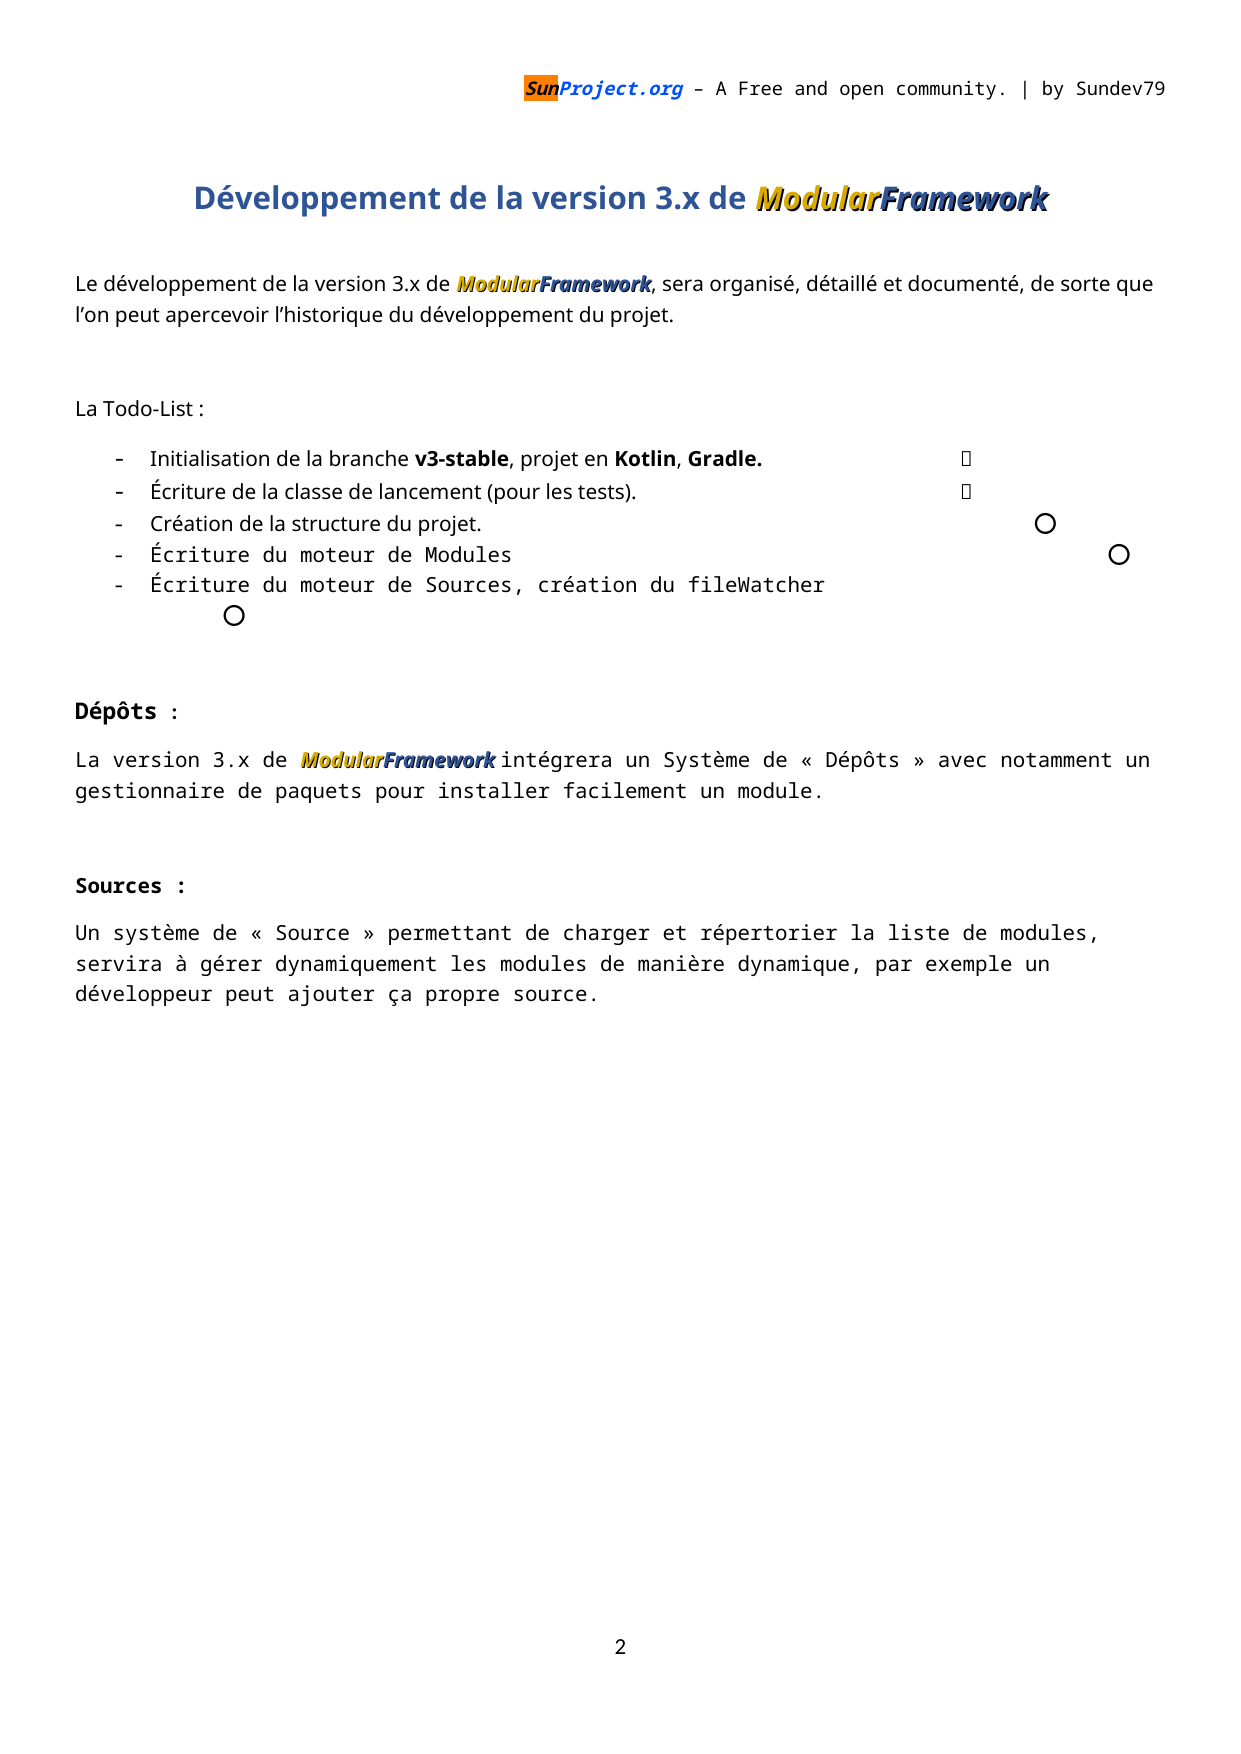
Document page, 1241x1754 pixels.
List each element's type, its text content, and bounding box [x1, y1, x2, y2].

list Initialisation de la branche v3-stable, projet en Kotlin, Gradle. ✅ [112, 442, 1165, 473]
list Écriture de la classe de lancement (pour les tests). ✅ [112, 475, 1165, 507]
text La Todo-List : [75, 394, 1165, 423]
text Sources : [75, 871, 1165, 899]
list Écriture du moteur de Modules ⭕ [112, 540, 1165, 568]
list Création de la structure du projet. ⭕ [112, 509, 1165, 537]
text Dépôts : [75, 695, 1165, 726]
list Écriture du moteur de Sources, création du fileWatcher ⭕ [112, 570, 1165, 629]
text Un système de « Source » permettant de charger et répertorier la liste de modules, servira à gérer dynamiquement les modules de manière dynamique, par exemple un développeur peut ajouter ça propre source. [75, 918, 1165, 1008]
text La version 3.x de ModularFramework intégrera un Système de « Dépôts » avec notamment un gestionnaire de paquets pour installer facilement un module. [75, 746, 1165, 804]
text Le développement de la version 3.x de ModularFramework, sera organisé, détaillé et documenté, de sorte que l’on peut apercevoir l’historique du développement du projet. [75, 269, 1165, 328]
subtitle Développement de la version 3.x de ModularFramework [75, 176, 1165, 219]
